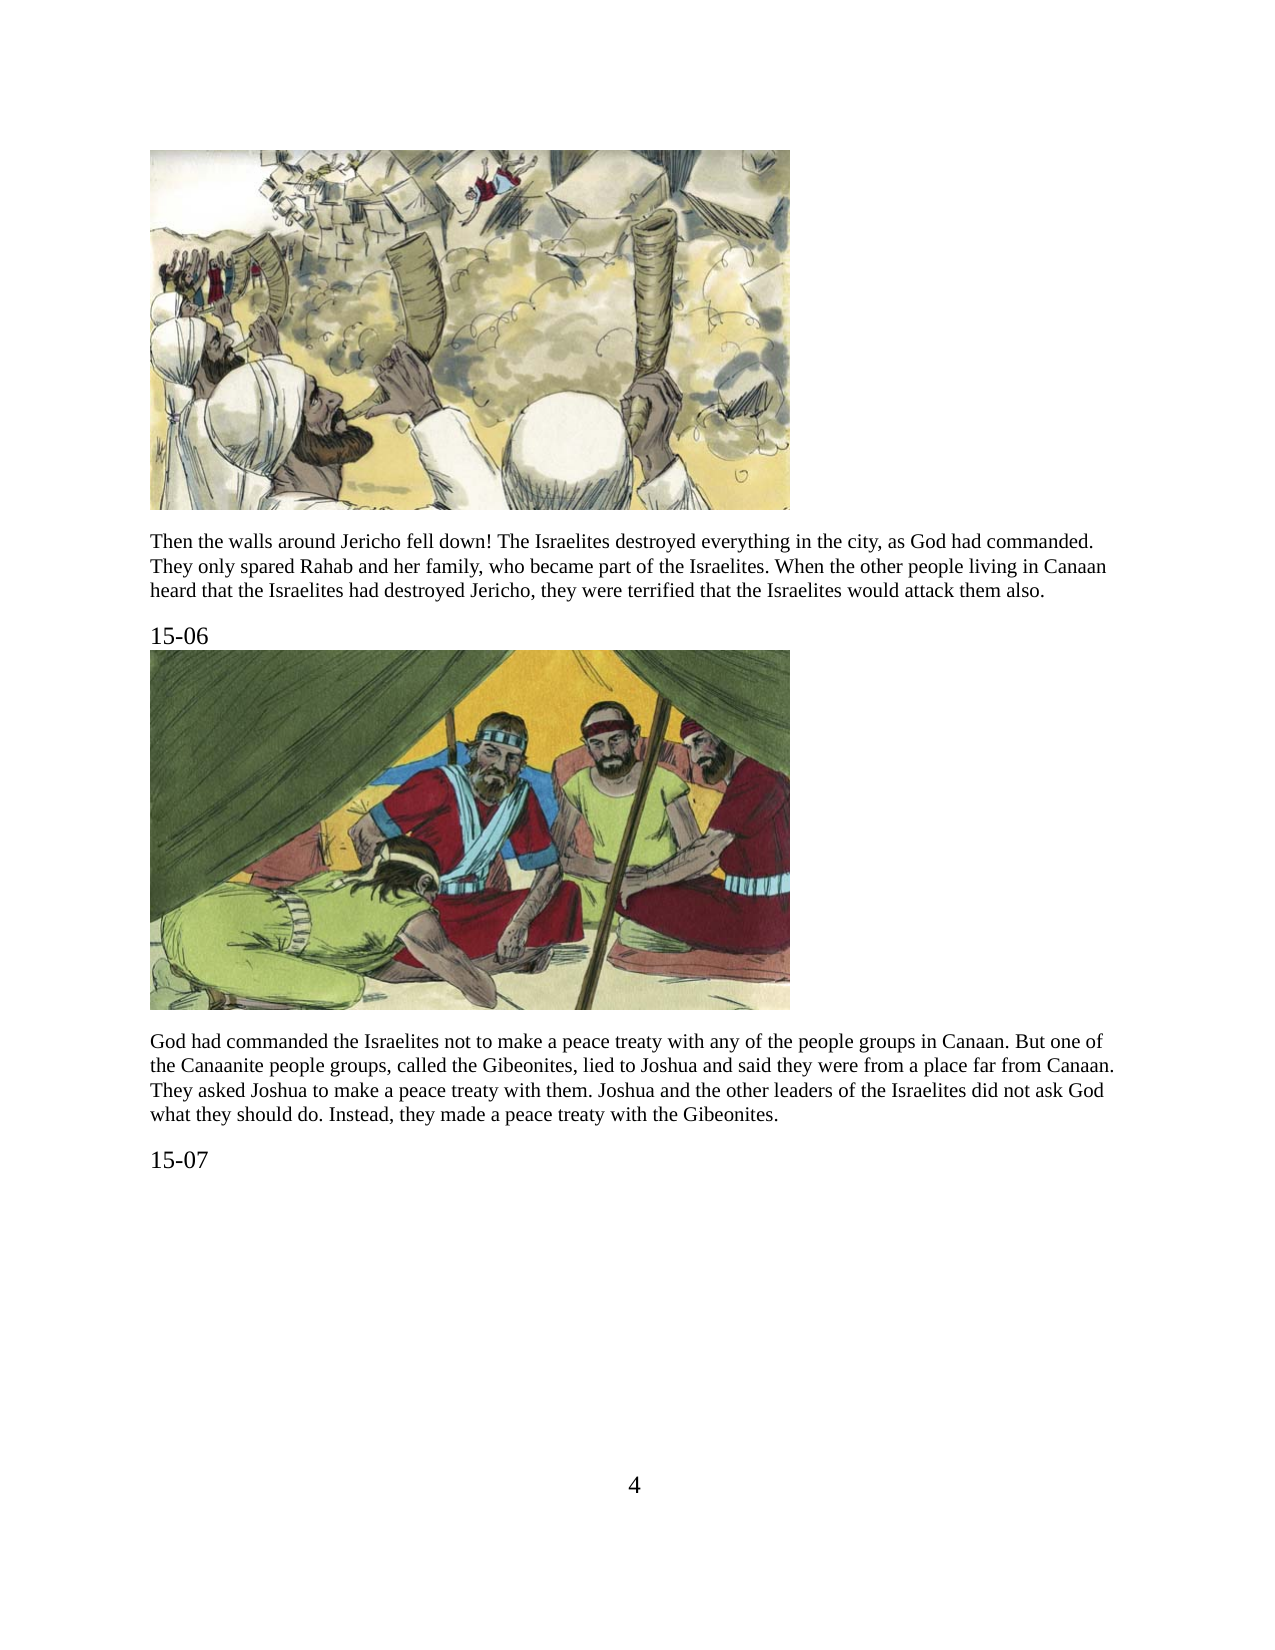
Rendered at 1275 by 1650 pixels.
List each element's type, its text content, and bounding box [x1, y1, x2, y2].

picture [150, 650, 790, 1010]
subtitle 15-06 [150, 621, 1125, 650]
text God had commanded the Israelites not to make a peace treaty with any of the people groups in Canaan. But one of the Canaanite people groups, called the Gibeonites, lied to Joshua and said they were from a place far from Canaan. They asked Joshua to make a peace treaty with them. Joshua and the other leaders of the Israelites did not ask God what they should do. Instead, they made a peace treaty with the Gibeonites. [150, 1029, 1125, 1126]
subtitle 15-07 [150, 1145, 1125, 1174]
text Then the walls around Jericho fell down! The Israelites destroyed everything in the city, as God had commanded. They only spared Rahab and her family, who became part of the Israelites. When the other people living in Canaan heard that the Israelites had destroyed Jericho, they were terrified that the Israelites would attack them also. [150, 529, 1125, 602]
picture [150, 150, 790, 510]
